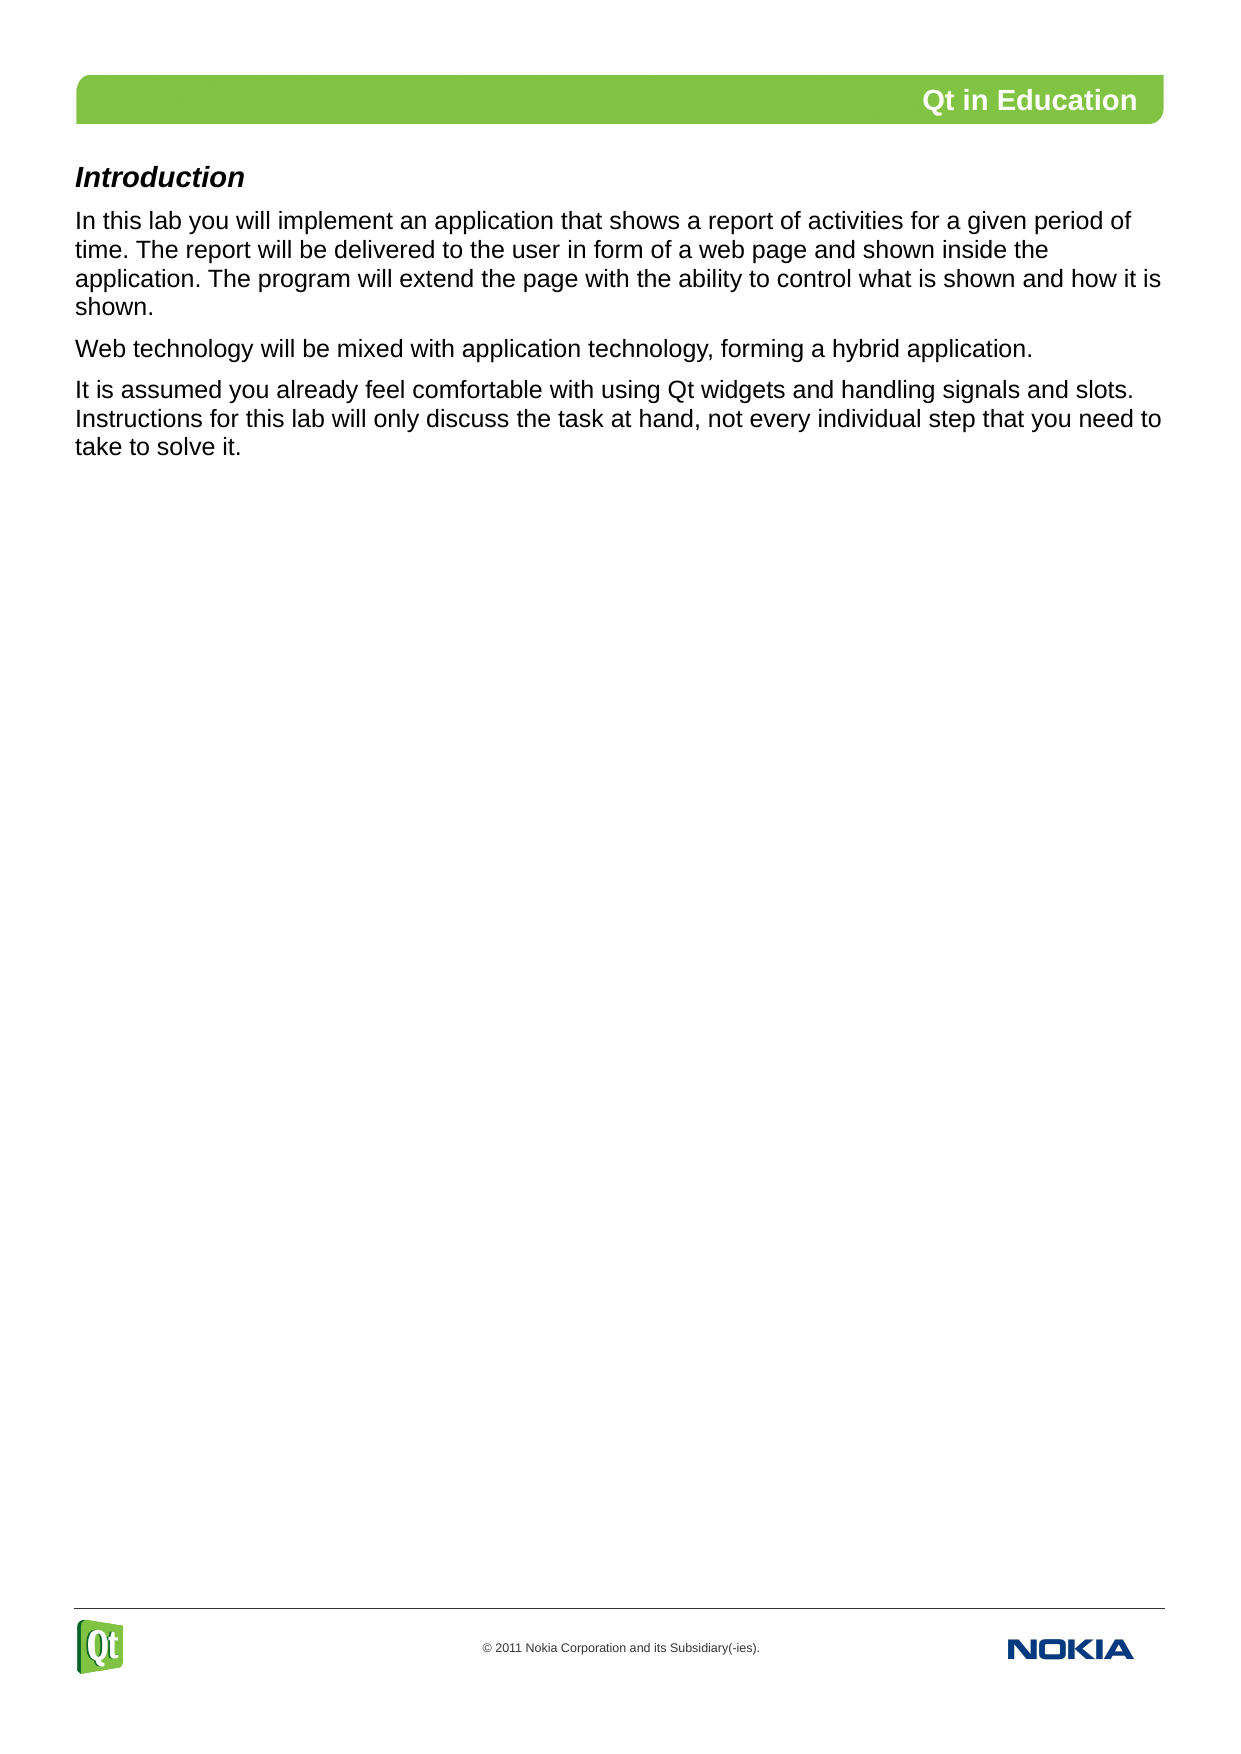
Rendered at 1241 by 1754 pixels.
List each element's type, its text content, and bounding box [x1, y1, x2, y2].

text Web technology will be mixed with application technology, forming a hybrid application. [75, 333, 1165, 362]
text It is assumed you already feel comfortable with using Qt widgets and handling signals and slots. Instructions for this lab will only discuss the task at hand, not every individual step that you need to take to solve it. [75, 375, 1165, 461]
subtitle Introduction [75, 160, 1165, 193]
picture [978, 1610, 1164, 1688]
text In this lab you will implement an application that shows a report of activities for a given period of time. The report will be delivered to the user in form of a web page and shown inside the application. The program will extend the page with the ability to control what is shown and how it is shown. [75, 206, 1165, 321]
picture [73, 1615, 127, 1679]
picture [76, 75, 1164, 124]
